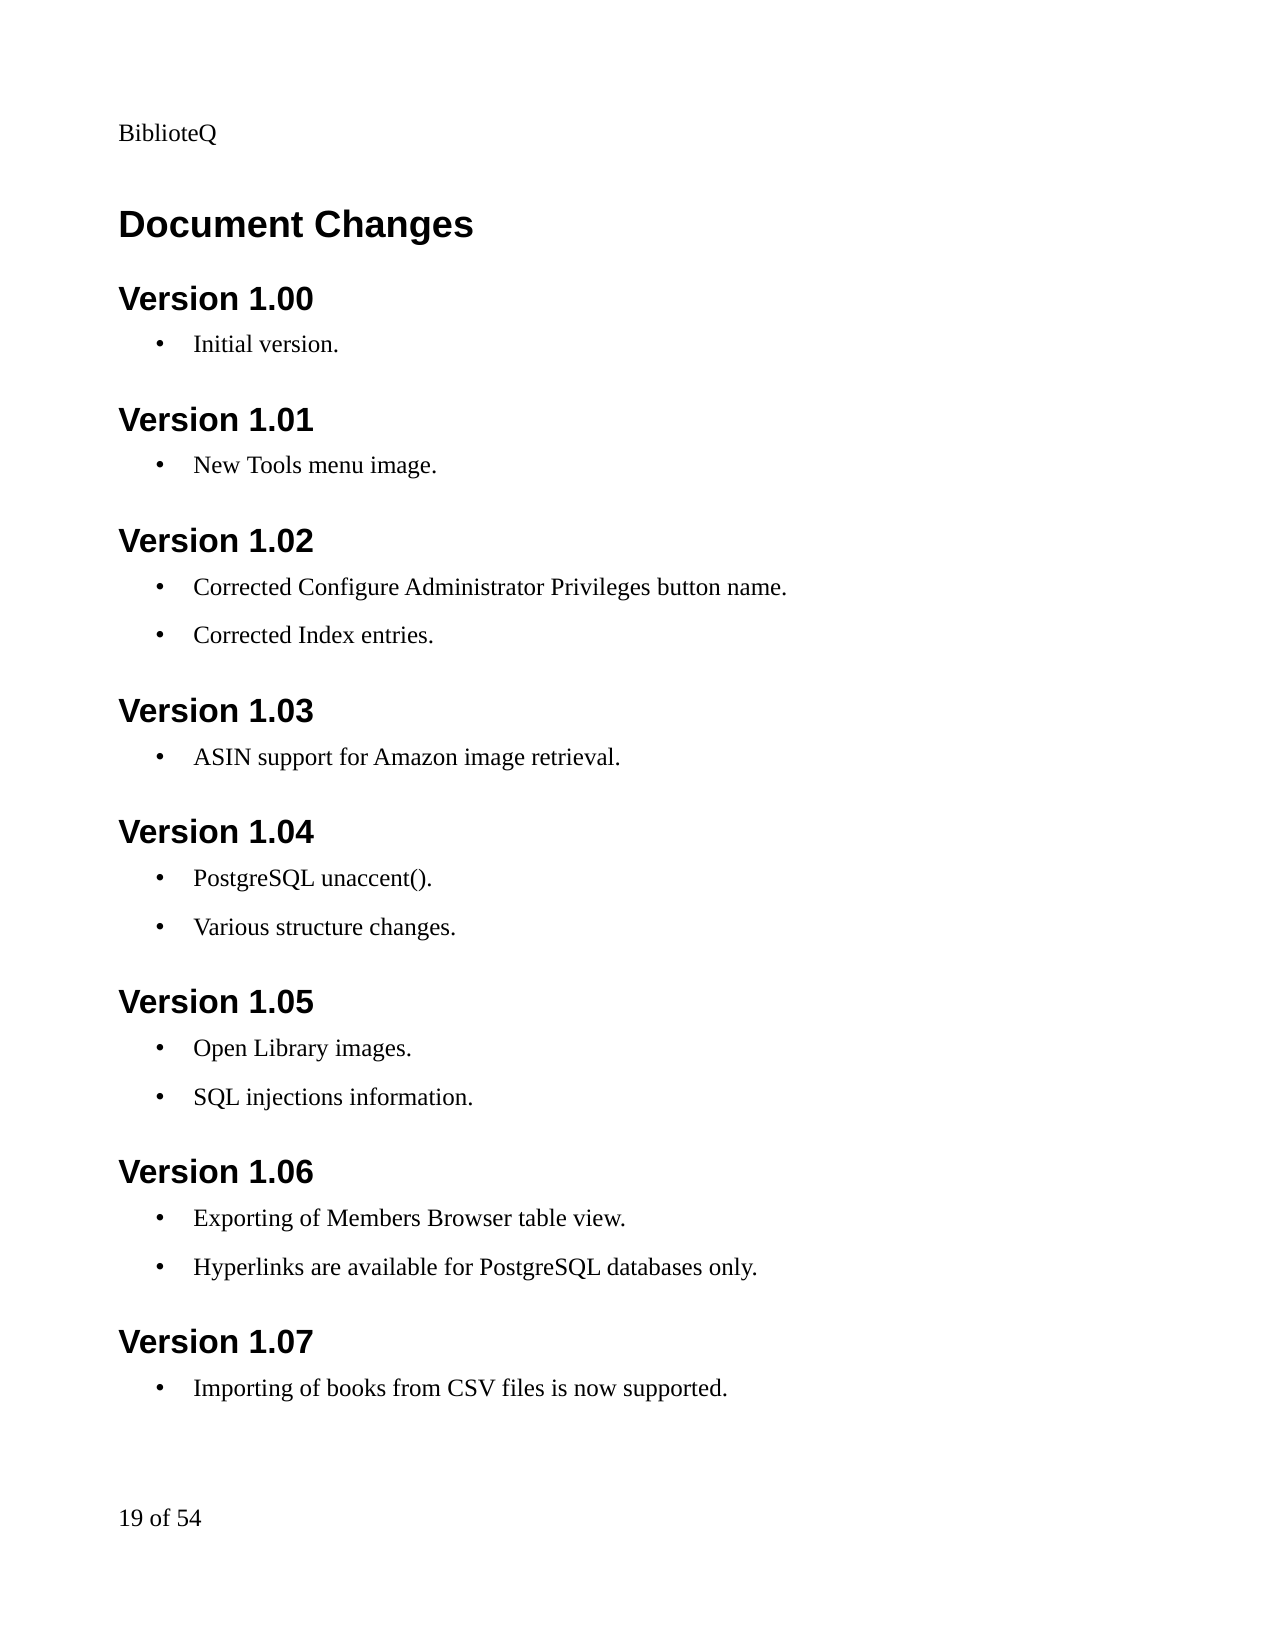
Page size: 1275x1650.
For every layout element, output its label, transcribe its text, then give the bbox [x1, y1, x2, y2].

list Corrected Configure Administrator Privileges button name. [156, 572, 1157, 600]
subtitle Version 1.00 [118, 278, 1157, 317]
subtitle Version 1.04 [118, 812, 1157, 850]
subtitle Version 1.05 [118, 982, 1157, 1020]
list New Tools menu image. [156, 451, 1157, 479]
list ASIN support for Amazon image retrieval. [156, 742, 1157, 770]
list SQL injections information. [156, 1082, 1157, 1111]
list Various structure changes. [156, 912, 1157, 941]
subtitle Document Changes [118, 201, 1157, 245]
list Hyperlinks are available for PostgreSQL databases only. [156, 1252, 1157, 1281]
list Initial version. [156, 329, 1157, 358]
subtitle Version 1.01 [118, 399, 1157, 438]
subtitle Version 1.03 [118, 691, 1157, 729]
subtitle Version 1.07 [118, 1322, 1157, 1361]
list Open Library images. [156, 1033, 1157, 1062]
subtitle Version 1.02 [118, 520, 1157, 559]
list Importing of books from CSV files is now supported. [156, 1373, 1157, 1402]
list Exporting of Members Browser table view. [156, 1203, 1157, 1232]
list Corrected Index entries. [156, 621, 1157, 649]
list PostgreSQL unaccent(). [156, 863, 1157, 891]
subtitle Version 1.06 [118, 1152, 1157, 1190]
